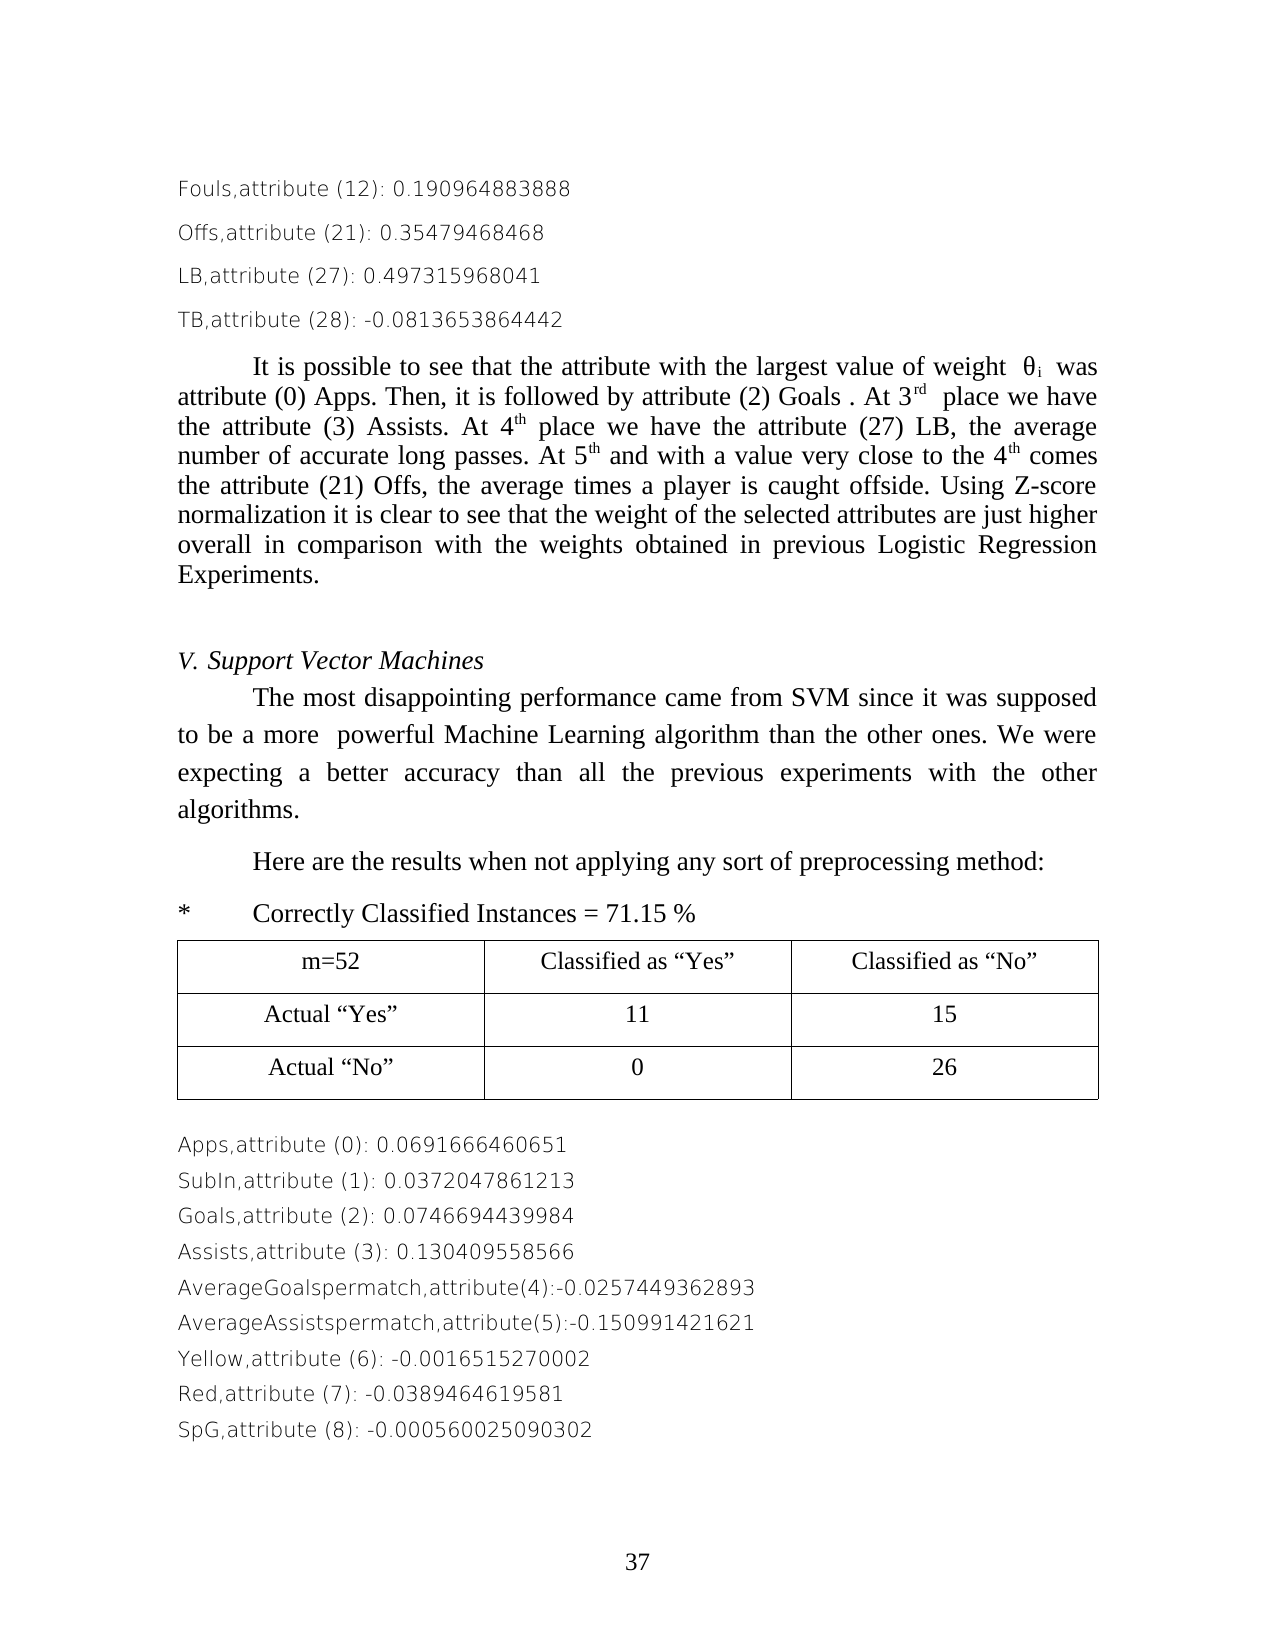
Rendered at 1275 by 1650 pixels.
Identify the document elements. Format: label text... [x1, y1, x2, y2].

text SpG,attribute (8): -0.000560025090302 [158, 1419, 1098, 1442]
text * Correctly Classified Instances = 71.15 % [177, 897, 1098, 928]
table_cell 11 [485, 994, 791, 1046]
subtitle Support Vector Machines [177, 644, 1098, 675]
text LB,attribute (27): 0.497315968041 [177, 264, 1098, 289]
text AverageGoalspermatch,attribute(4):-0.0257449362893 [140, 1277, 1107, 1299]
text AverageAssistspermatch,attribute(5):-0.150991421621 [140, 1312, 1107, 1335]
table_cell Actual “No” [178, 1047, 484, 1099]
table_header Classified as “No” [792, 941, 1098, 993]
text Here are the results when not applying any sort of preprocessing method: [177, 845, 1098, 876]
text SubIn,attribute (1): 0.0372047861213 [158, 1170, 1098, 1193]
table_cell 0 [485, 1047, 791, 1099]
text Goals,attribute (2): 0.0746694439984 [158, 1206, 1098, 1228]
table_cell 15 [792, 994, 1098, 1046]
text It is possible to see that the attribute with the largest value of weight θi was attribute (0) Apps. Then, it is followed by attribute (2) Goals . At 3rd place we have the attribute (3) Assists. At 4th place we have the attribute (27) LB, the average number of accurate long passes. At 5th and with a value very close to the 4th comes the attribute (21) Offs, the average times a player is caught offside. Using Z-score normalization it is clear to see that the weight of the selected attributes are just higher overall in comparison with the weights obtained in previous Logistic Regression Experiments. [177, 352, 1098, 589]
text The most disappointing performance came from SVM since it was supposed to be a more powerful Machine Learning algorithm than the other ones. We were expecting a better accuracy than all the previous experiments with the other algorithms. [177, 681, 1098, 824]
text Apps,attribute (0): 0.0691666460651 [158, 1134, 1098, 1157]
table_header Classified as “Yes” [485, 941, 791, 993]
text Assists,attribute (3): 0.130409558566 [158, 1241, 1098, 1264]
table_cell Actual “Yes” [178, 994, 484, 1046]
table_cell 26 [792, 1047, 1098, 1099]
text Yellow,attribute (6): -0.0016515270002 [158, 1348, 1098, 1371]
text Fouls,attribute (12): 0.190964883888 [177, 177, 1098, 201]
table_header m=52 [178, 941, 484, 993]
text Offs,attribute (21): 0.35479468468 [177, 221, 1098, 245]
text TB,attribute (28): -0.0813653864442 [177, 308, 1098, 332]
text Red,attribute (7): -0.0389464619581 [158, 1383, 1098, 1406]
